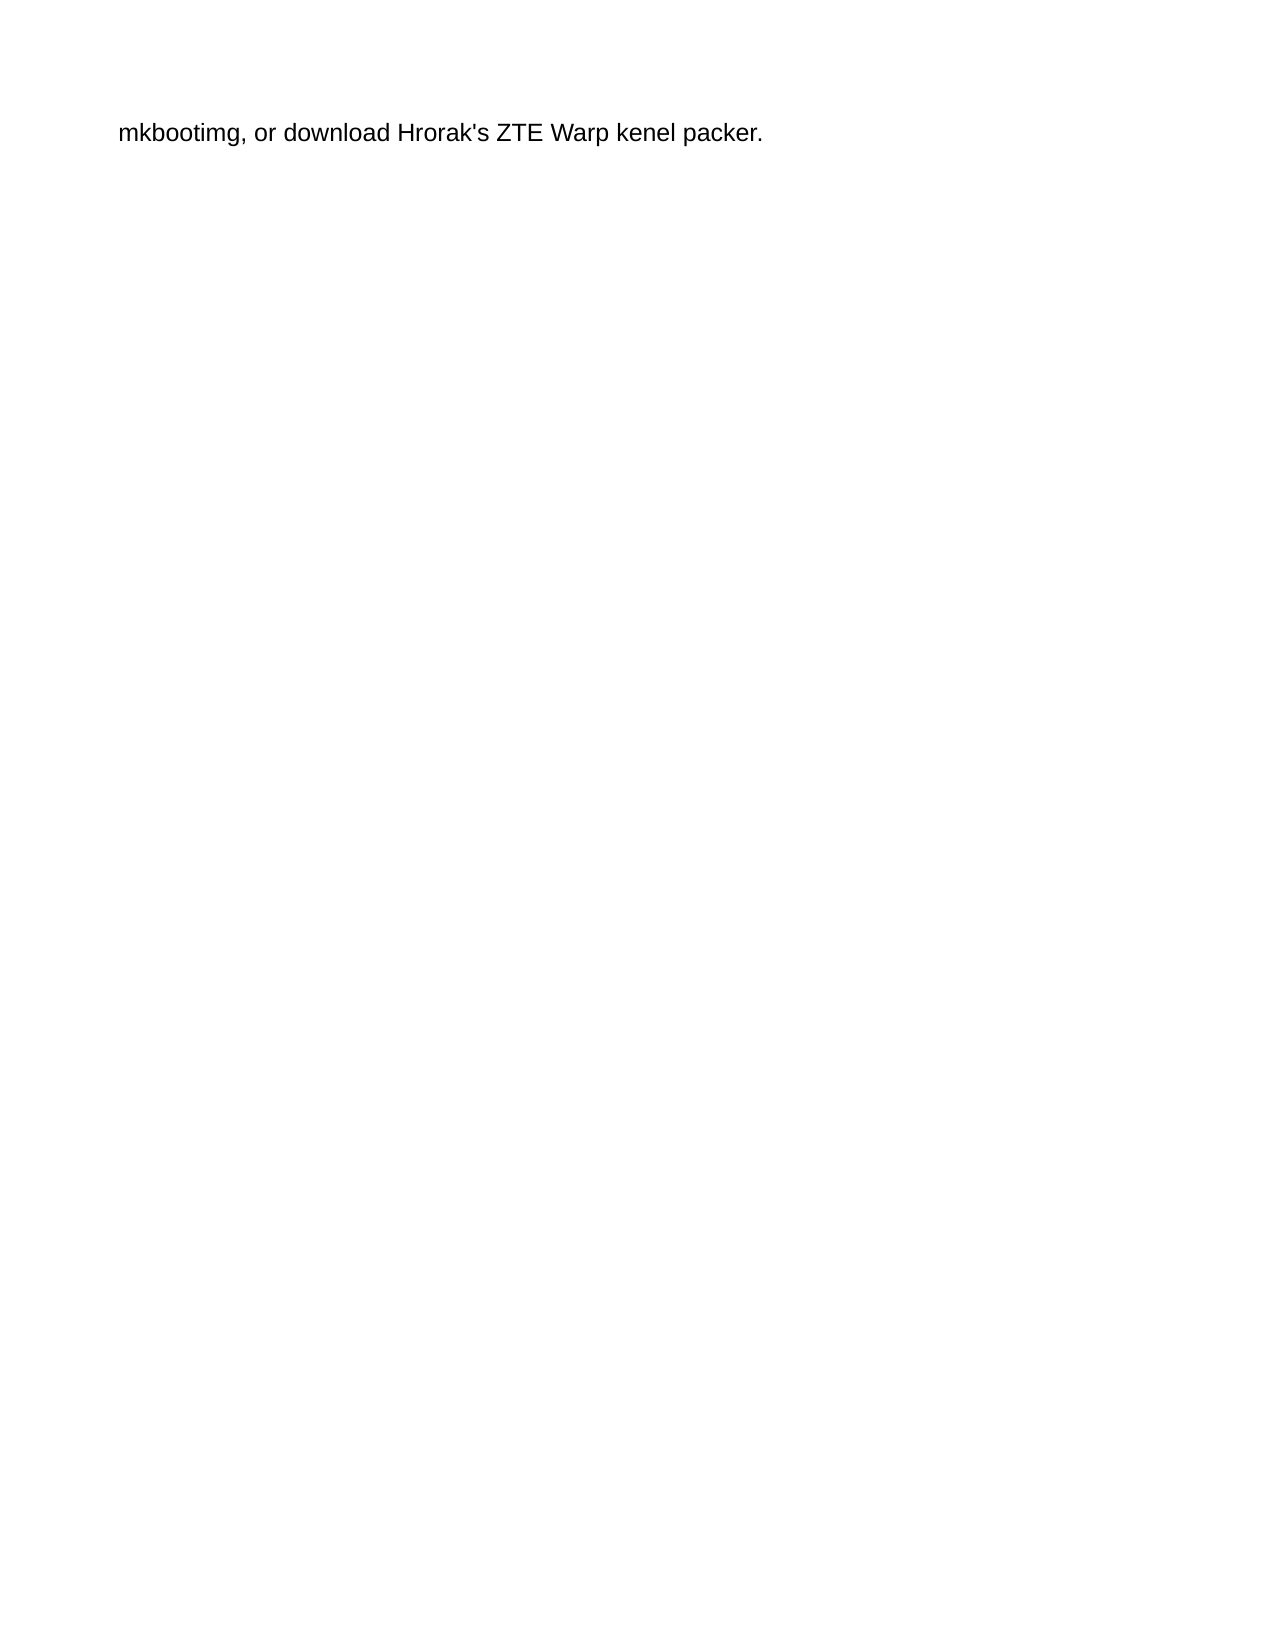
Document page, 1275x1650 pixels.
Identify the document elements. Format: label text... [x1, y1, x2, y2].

text mkbootimg, or download Hrorak's ZTE Warp kenel packer. [118, 118, 1157, 147]
